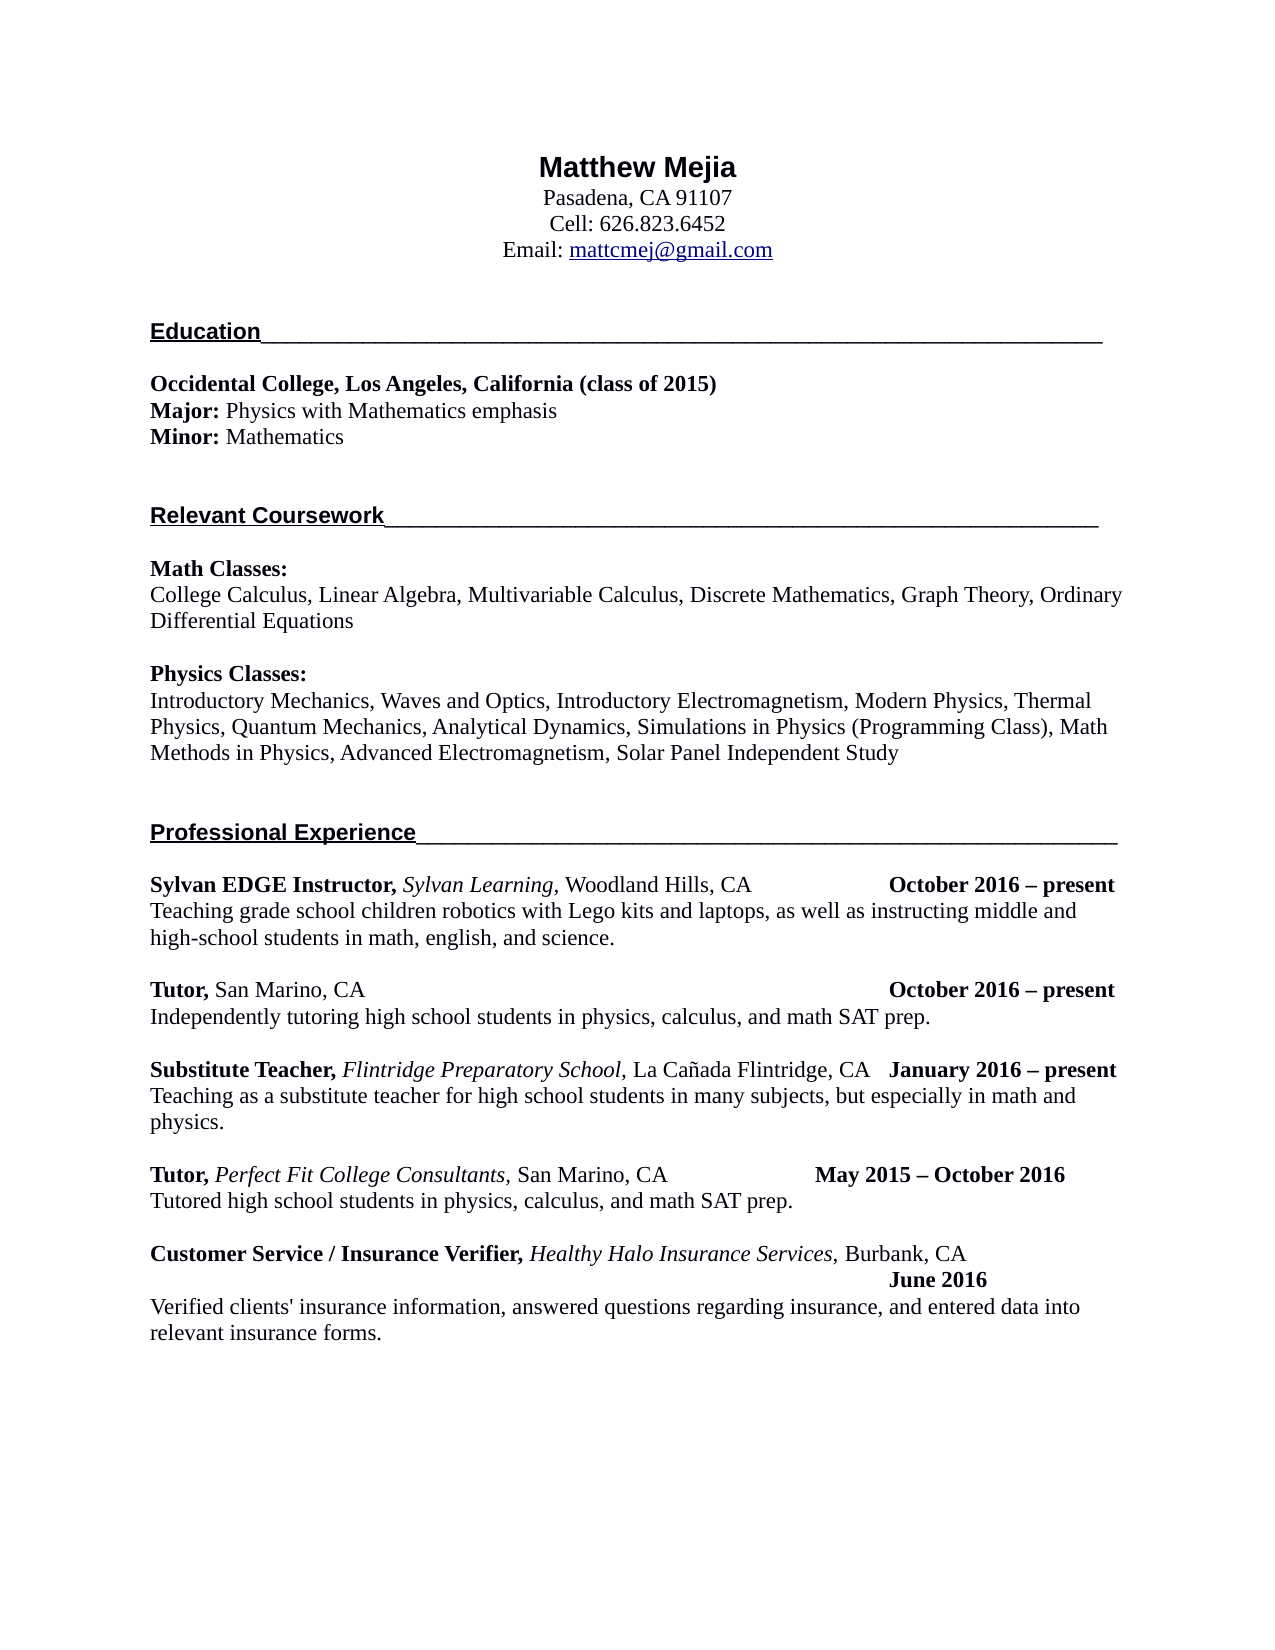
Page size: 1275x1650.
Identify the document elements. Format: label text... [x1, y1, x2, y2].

text Minor: Mathematics [150, 423, 1125, 449]
text Tutor, San Marino, CA October 2016 – present [150, 977, 1125, 1003]
text Matthew Mejia [150, 150, 1125, 183]
text Introductory Mechanics, Waves and Optics, Introductory Electromagnetism, Modern Physics, Thermal Physics, Quantum Mechanics, Analytical Dynamics, Simulations in Physics (Programming Class), Math Methods in Physics, Advanced Electromagnetism, Solar Panel Independent Study [150, 687, 1125, 766]
text Pasadena, CA 91107 [150, 183, 1125, 210]
text Teaching as a substitute teacher for high school students in many subjects, but especially in math and physics. [150, 1082, 1125, 1135]
text Customer Service / Insurance Verifier, Healthy Halo Insurance Services, Burbank, CA June 2016 [150, 1240, 1125, 1293]
text College Calculus, Linear Algebra, Multivariable Calculus, Discrete Mathematics, Graph Theory, Ordinary Differential Equations [150, 581, 1125, 634]
text Verified clients' insurance information, answered questions regarding insurance, and entered data into relevant insurance forms. [150, 1293, 1125, 1346]
text Tutored high school students in physics, calculus, and math SAT prep. [150, 1187, 1125, 1214]
text Major: Physics with Mathematics emphasis [150, 397, 1125, 423]
text Education__________________________________________________________________ [150, 318, 1125, 344]
text Cell: 626.823.6452 [150, 210, 1125, 236]
text Math Classes: [150, 555, 1125, 581]
text Professional Experience_______________________________________________________ [150, 818, 1125, 845]
text Substitute Teacher, Flintridge Preparatory School, La Cañada Flintridge, CA January 2016 – present [150, 1056, 1125, 1082]
text Independently tutoring high school students in physics, calculus, and math SAT prep. [150, 1003, 1125, 1029]
text Teaching grade school children robotics with Lego kits and laptops, as well as instructing middle and high-school students in math, english, and science. [150, 897, 1125, 950]
text Email: mattcmej@gmail.com [150, 236, 1125, 263]
text Relevant Coursework________________________________________________________ [150, 502, 1125, 528]
text Tutor, Perfect Fit College Consultants, San Marino, CA May 2015 – October 2016 [150, 1161, 1125, 1187]
text Physics Classes: [150, 660, 1125, 687]
text Occidental College, Los Angeles, California (class of 2015) [150, 370, 1125, 397]
text Sylvan EDGE Instructor, Sylvan Learning, Woodland Hills, CA October 2016 – present [150, 871, 1125, 897]
